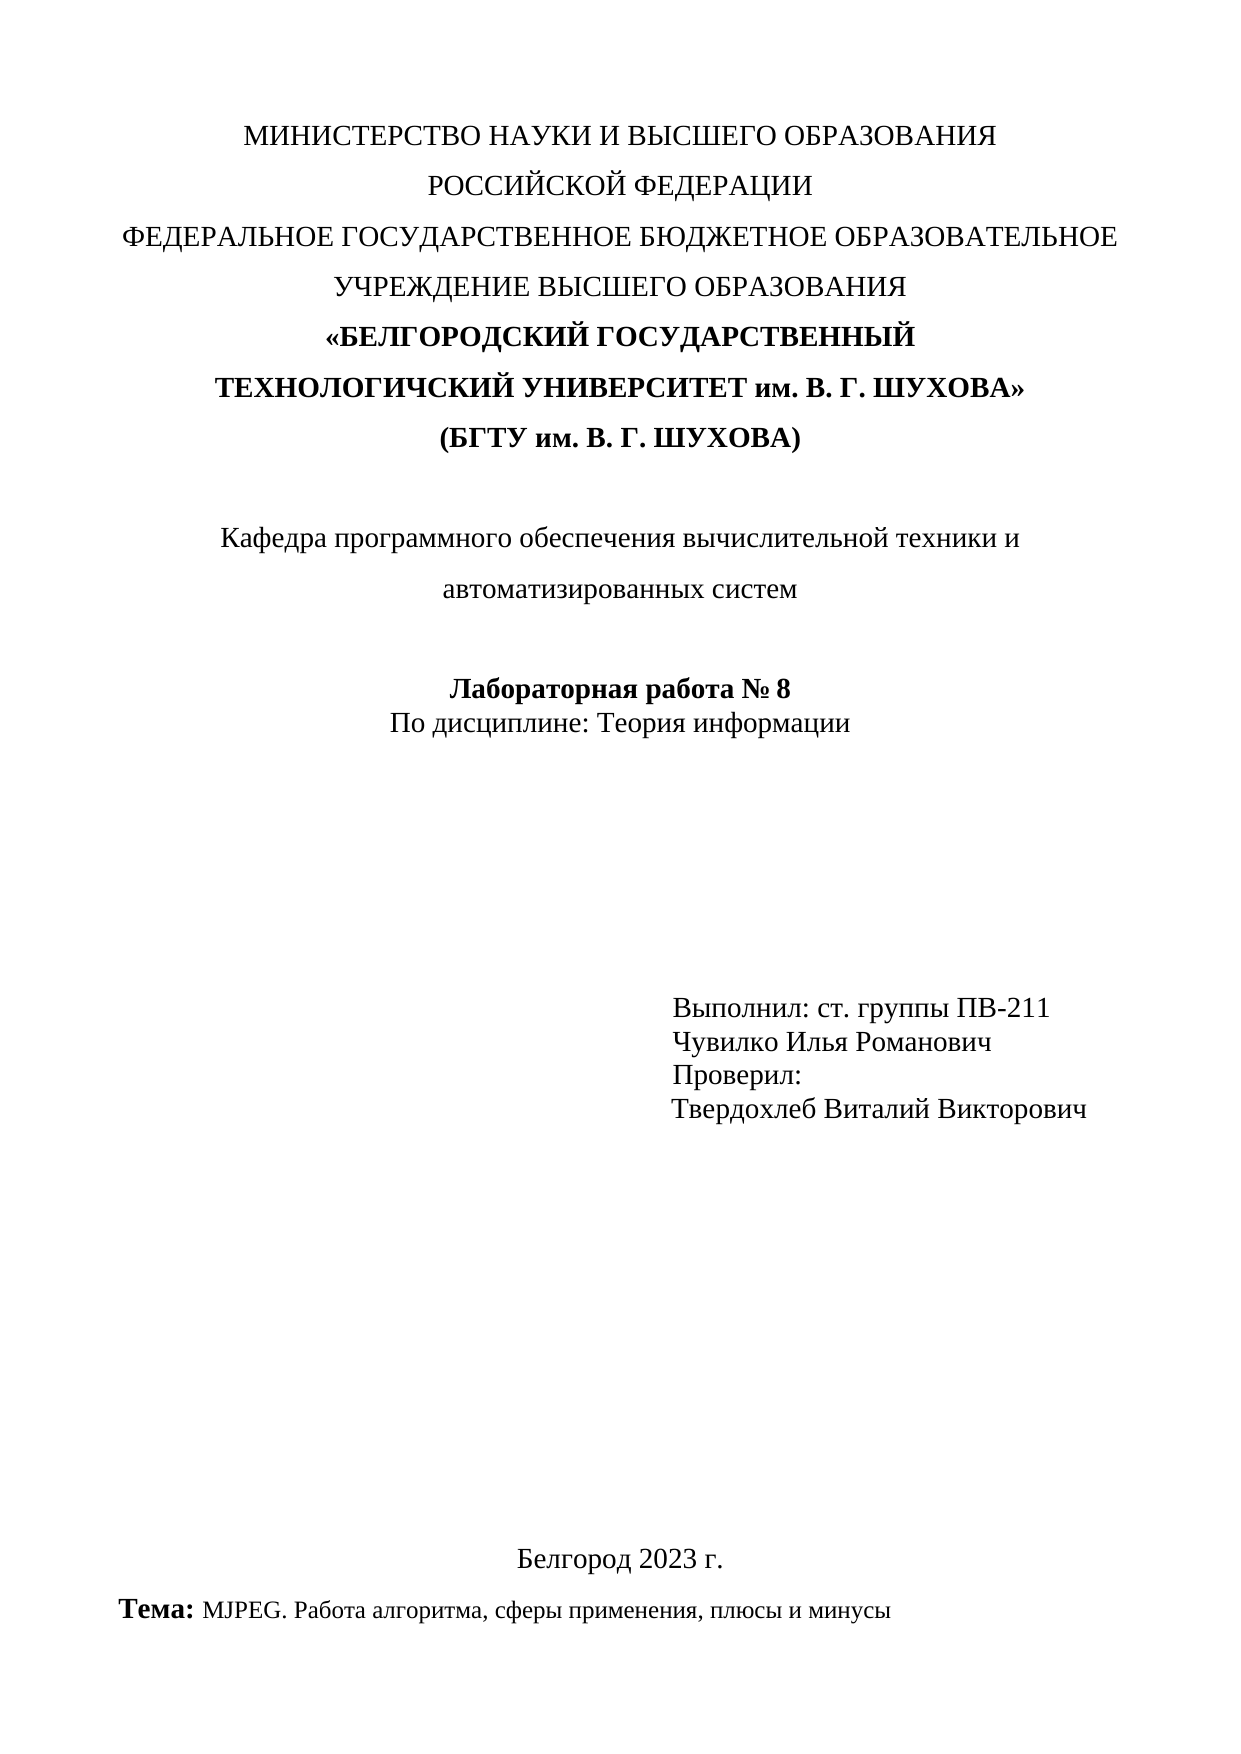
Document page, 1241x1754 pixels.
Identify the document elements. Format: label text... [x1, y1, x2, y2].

text Кафедра программного обеспечения вычислительной техники и автоматизированных систем [118, 521, 1122, 604]
text ТЕХНОЛОГИЧСКИЙ УНИВЕРСИТЕТ им. В. Г. ШУХОВА» [118, 370, 1122, 403]
text Чувилко Илья Романович [118, 1024, 1122, 1057]
text Твердохлеб Виталий Викторович [561, 1091, 1122, 1167]
text «БЕЛГОРОДСКИЙ ГОСУДАРСТВЕННЫЙ [118, 319, 1122, 353]
text Выполнил: ст. группы ПВ-211 [118, 990, 1122, 1024]
text По дисциплине: Теория информации [118, 705, 1122, 739]
text Белгород 2023 г. [118, 1541, 1122, 1575]
text ФЕДЕРАЛЬНОЕ ГОСУДАРСТВЕННОЕ БЮДЖЕТНОЕ ОБРАЗОВАТЕЛЬНОЕ УЧРЕЖДЕНИЕ ВЫСШЕГО ОБРАЗОВАНИЯ [118, 219, 1122, 303]
text МИНИСТЕРСТВО НАУКИ И ВЫСШЕГО ОБРАЗОВАНИЯ РОССИЙСКОЙ ФЕДЕРАЦИИ [118, 118, 1122, 202]
text Тема: MJPEG. Работа алгоритма, сферы применения, плюсы и минусы [118, 1592, 1122, 1625]
text (БГТУ им. В. Г. ШУХОВА) [118, 420, 1122, 453]
text Проверил: [118, 1057, 1122, 1091]
text Лабораторная работа № 8 [118, 672, 1122, 705]
